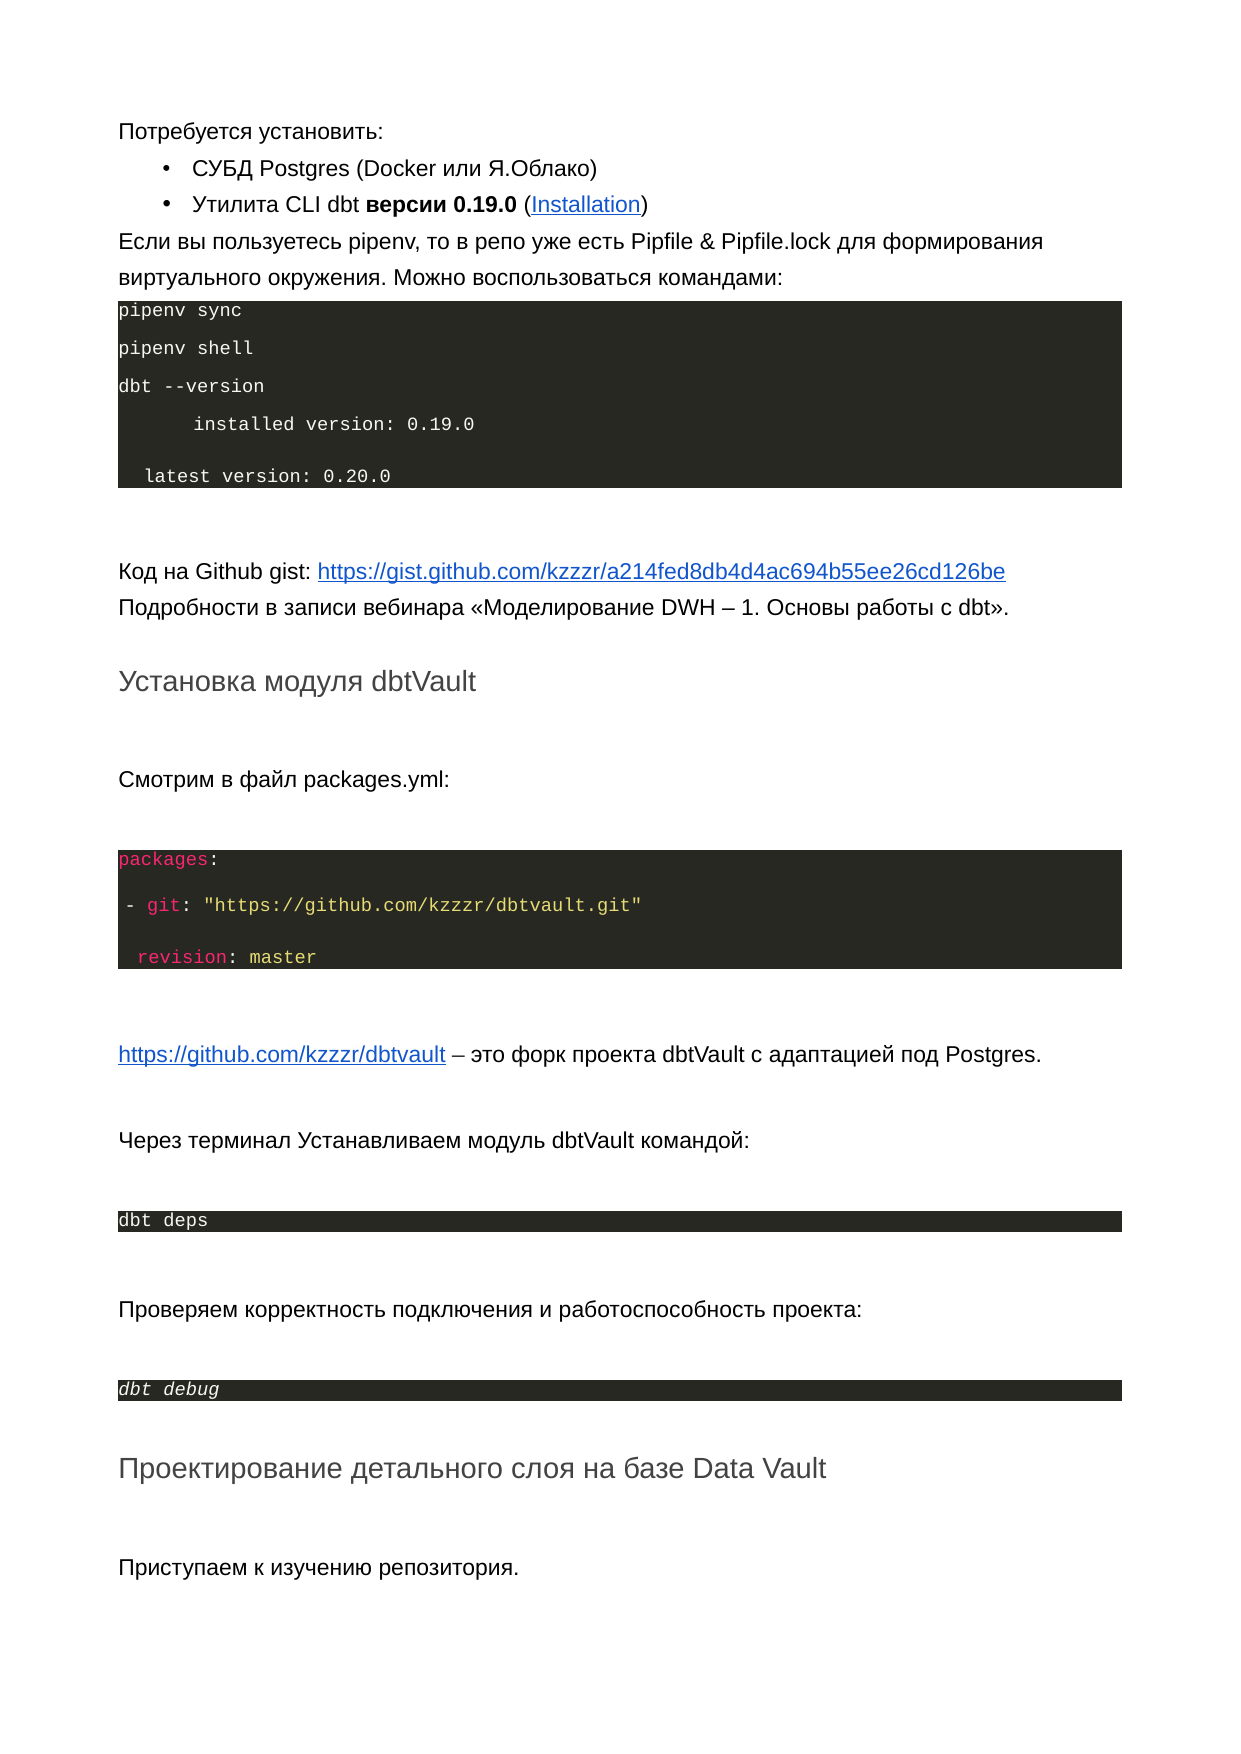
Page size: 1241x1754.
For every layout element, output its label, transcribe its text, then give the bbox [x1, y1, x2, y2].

text packages: [118, 850, 1122, 871]
text pipenv sync [118, 301, 1122, 322]
text revision: master [118, 940, 1122, 969]
text installed version: 0.19.0 latest version: 0.20.0 [118, 415, 1122, 488]
text https://github.com/kzzzr/dbtvault – это форк проекта dbtVault с адаптацией под Postgres. [118, 1039, 1122, 1068]
list Утилита CLI dbt версии 0.19.0 (Installation) [162, 191, 1122, 218]
subtitle Проектирование детального слоя на базе Data Vault [118, 1451, 1122, 1485]
text Подробности в записи вебинара «Моделирование DWH – 1. Основы работы с dbt». [118, 594, 1122, 621]
text Через терминал Устанавливаем модуль dbtVault командой: [118, 1127, 1122, 1153]
text - git: "https://github.com/kzzzr/dbtvault.git" [118, 888, 1122, 917]
text Приступаем к изучению репозитория. [118, 1554, 1122, 1580]
text dbt deps [118, 1211, 1122, 1232]
text pipenv shell [118, 339, 1122, 360]
text Потребуется установить: [118, 118, 1122, 144]
text Смотрим в файл packages.yml: [118, 766, 1122, 793]
list СУБД Postgres (Docker или Я.Облако) [162, 154, 1122, 181]
text dbt --version [118, 377, 1122, 398]
subtitle Установка модуля dbtVault [118, 664, 1122, 698]
text Код на Github gist: https://gist.github.com/kzzzr/a214fed8db4d4ac694b55ee26cd126be [118, 558, 1122, 584]
text Если вы пользуетесь pipenv, то в репо уже есть Pipfile & Pipfile.lock для формирования виртуального окружения. Можно воспользоваться командами: [118, 228, 1122, 291]
text dbt debug [118, 1380, 1122, 1401]
text Проверяем корректность подключения и работоспособность проекта: [118, 1296, 1122, 1322]
